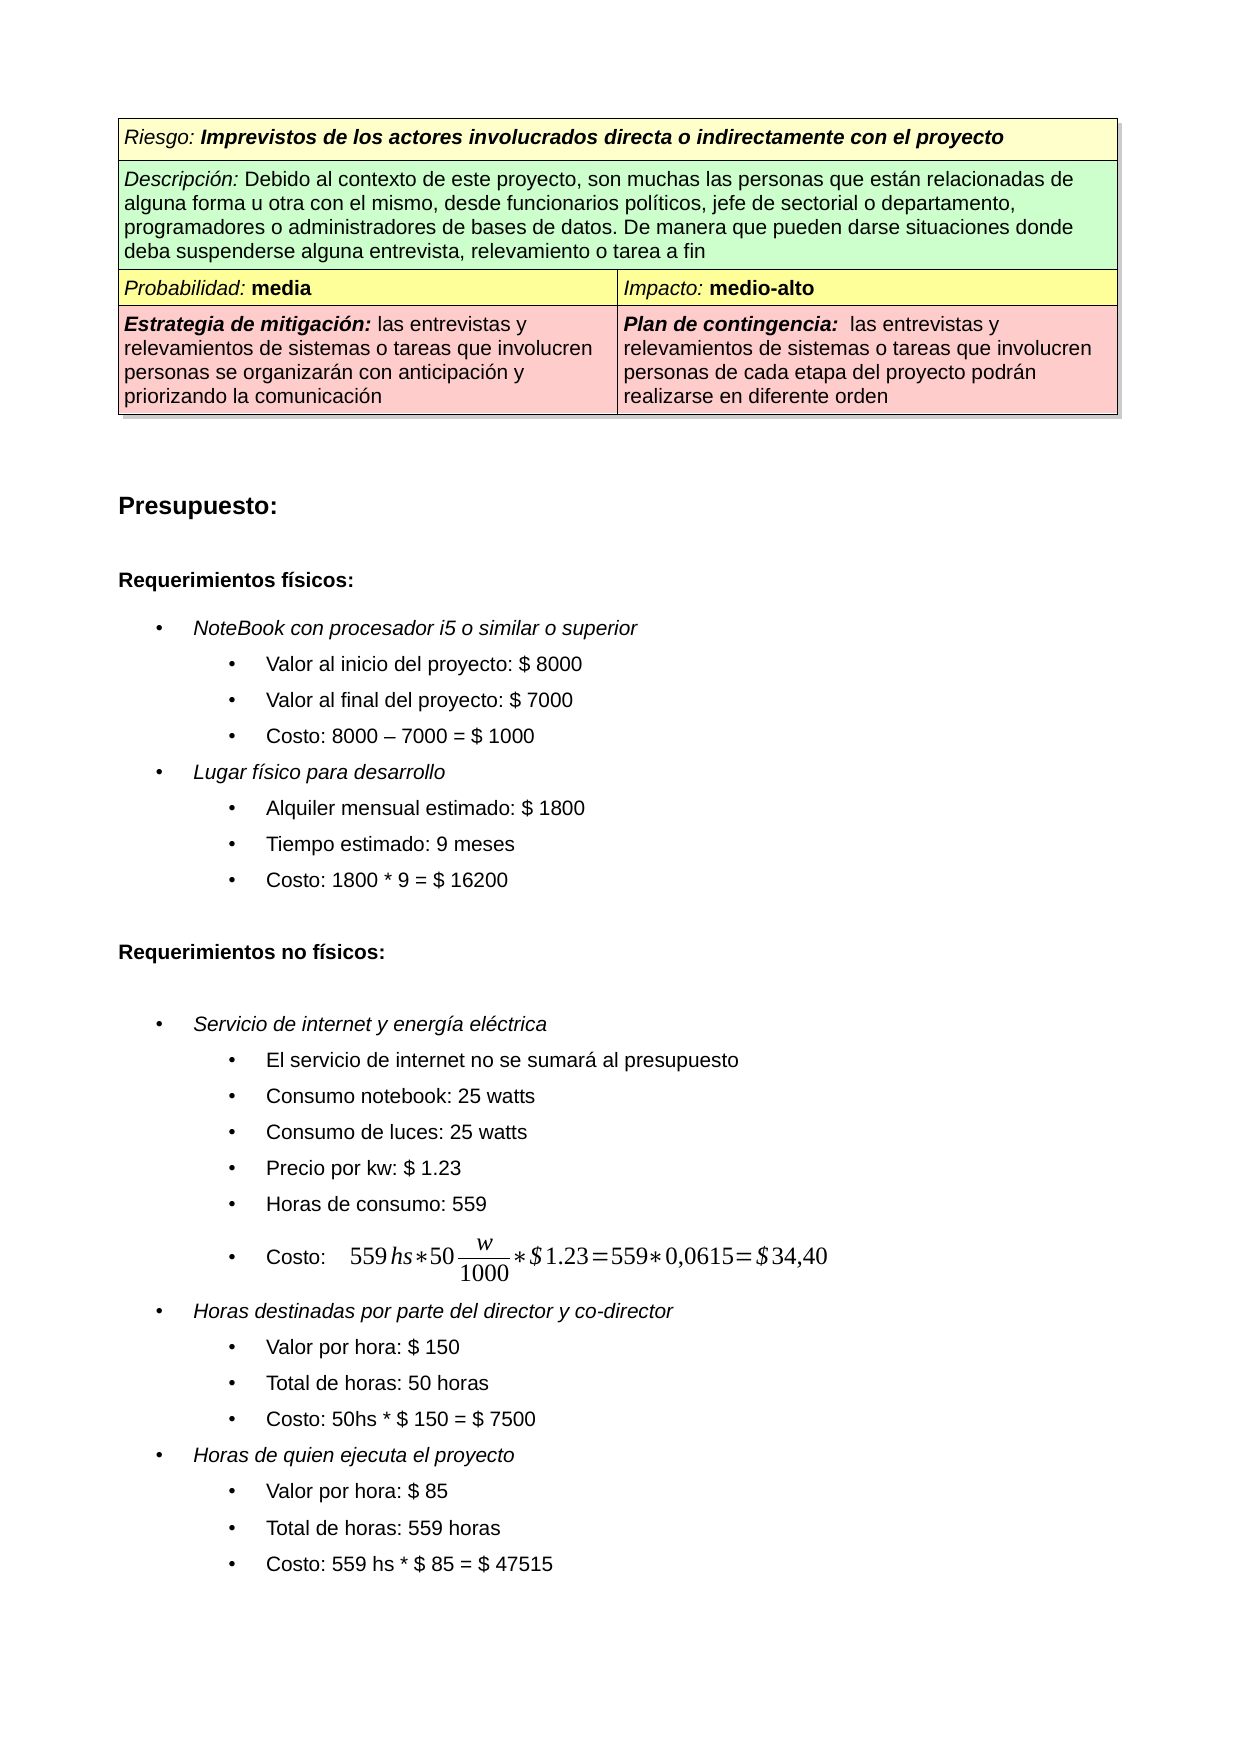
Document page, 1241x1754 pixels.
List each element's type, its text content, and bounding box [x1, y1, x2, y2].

table_cell Probabilidad: media [119, 270, 617, 305]
list El servicio de internet no se sumará al presupuesto [228, 1048, 1122, 1072]
list Servicio de internet y energía eléctrica [156, 1012, 1122, 1036]
list Costo: 1800 * 9 = $ 16200 [228, 868, 1122, 892]
text Requerimientos no físicos: [118, 940, 1122, 964]
list Total de horas: 559 horas [228, 1515, 1122, 1539]
text Requerimientos físicos: [118, 568, 1122, 592]
list Costo: 50hs * $ 150 = $ 7500 [228, 1407, 1122, 1431]
list Horas de consumo: 559 [228, 1192, 1122, 1216]
list Horas destinadas por parte del director y co-director [156, 1299, 1122, 1323]
list Consumo notebook: 25 watts [228, 1084, 1122, 1108]
list Valor al final del proyecto: $ 7000 [228, 688, 1122, 712]
list Valor por hora: $ 85 [228, 1479, 1122, 1503]
table_cell Estrategia de mitigación: las entrevistas y relevamientos de sistemas o tareas que involucren personas se organizarán con anticipación y priorizando la comunicación [119, 306, 617, 413]
table_cell Descripción: Debido al contexto de este proyecto, son muchas las personas que están relacionadas de alguna forma u otra con el mismo, desde funcionarios políticos, jefe de sectorial o departamento, programadores o administradores de bases de datos. De manera que pueden darse situaciones donde deba suspenderse alguna entrevista, relevamiento o tarea a fin [119, 161, 1117, 269]
list Costo: [228, 1228, 1122, 1287]
table_header Riesgo: Imprevistos de los actores involucrados directa o indirectamente con el proyecto [119, 119, 1117, 160]
list Horas de quien ejecuta el proyecto [156, 1443, 1122, 1467]
table_cell Plan de contingencia: las entrevistas y relevamientos de sistemas o tareas que involucren personas de cada etapa del proyecto podrán realizarse en diferente orden [618, 306, 1117, 413]
list Alquiler mensual estimado: $ 1800 [228, 796, 1122, 820]
list Tiempo estimado: 9 meses [228, 832, 1122, 856]
list Total de horas: 50 horas [228, 1371, 1122, 1395]
text Presupuesto: [118, 491, 1122, 520]
list Costo: 8000 – 7000 = $ 1000 [228, 724, 1122, 748]
list Lugar físico para desarrollo [156, 760, 1122, 784]
list Precio por kw: $ 1.23 [228, 1156, 1122, 1180]
list Valor por hora: $ 150 [228, 1335, 1122, 1359]
table_cell Impacto: medio-alto [618, 270, 1117, 305]
list Valor al inicio del proyecto: $ 8000 [228, 652, 1122, 676]
list Consumo de luces: 25 watts [228, 1120, 1122, 1144]
list NoteBook con procesador i5 o similar o superior [156, 616, 1122, 640]
list Costo: 559 hs * $ 85 = $ 47515 [228, 1551, 1122, 1575]
